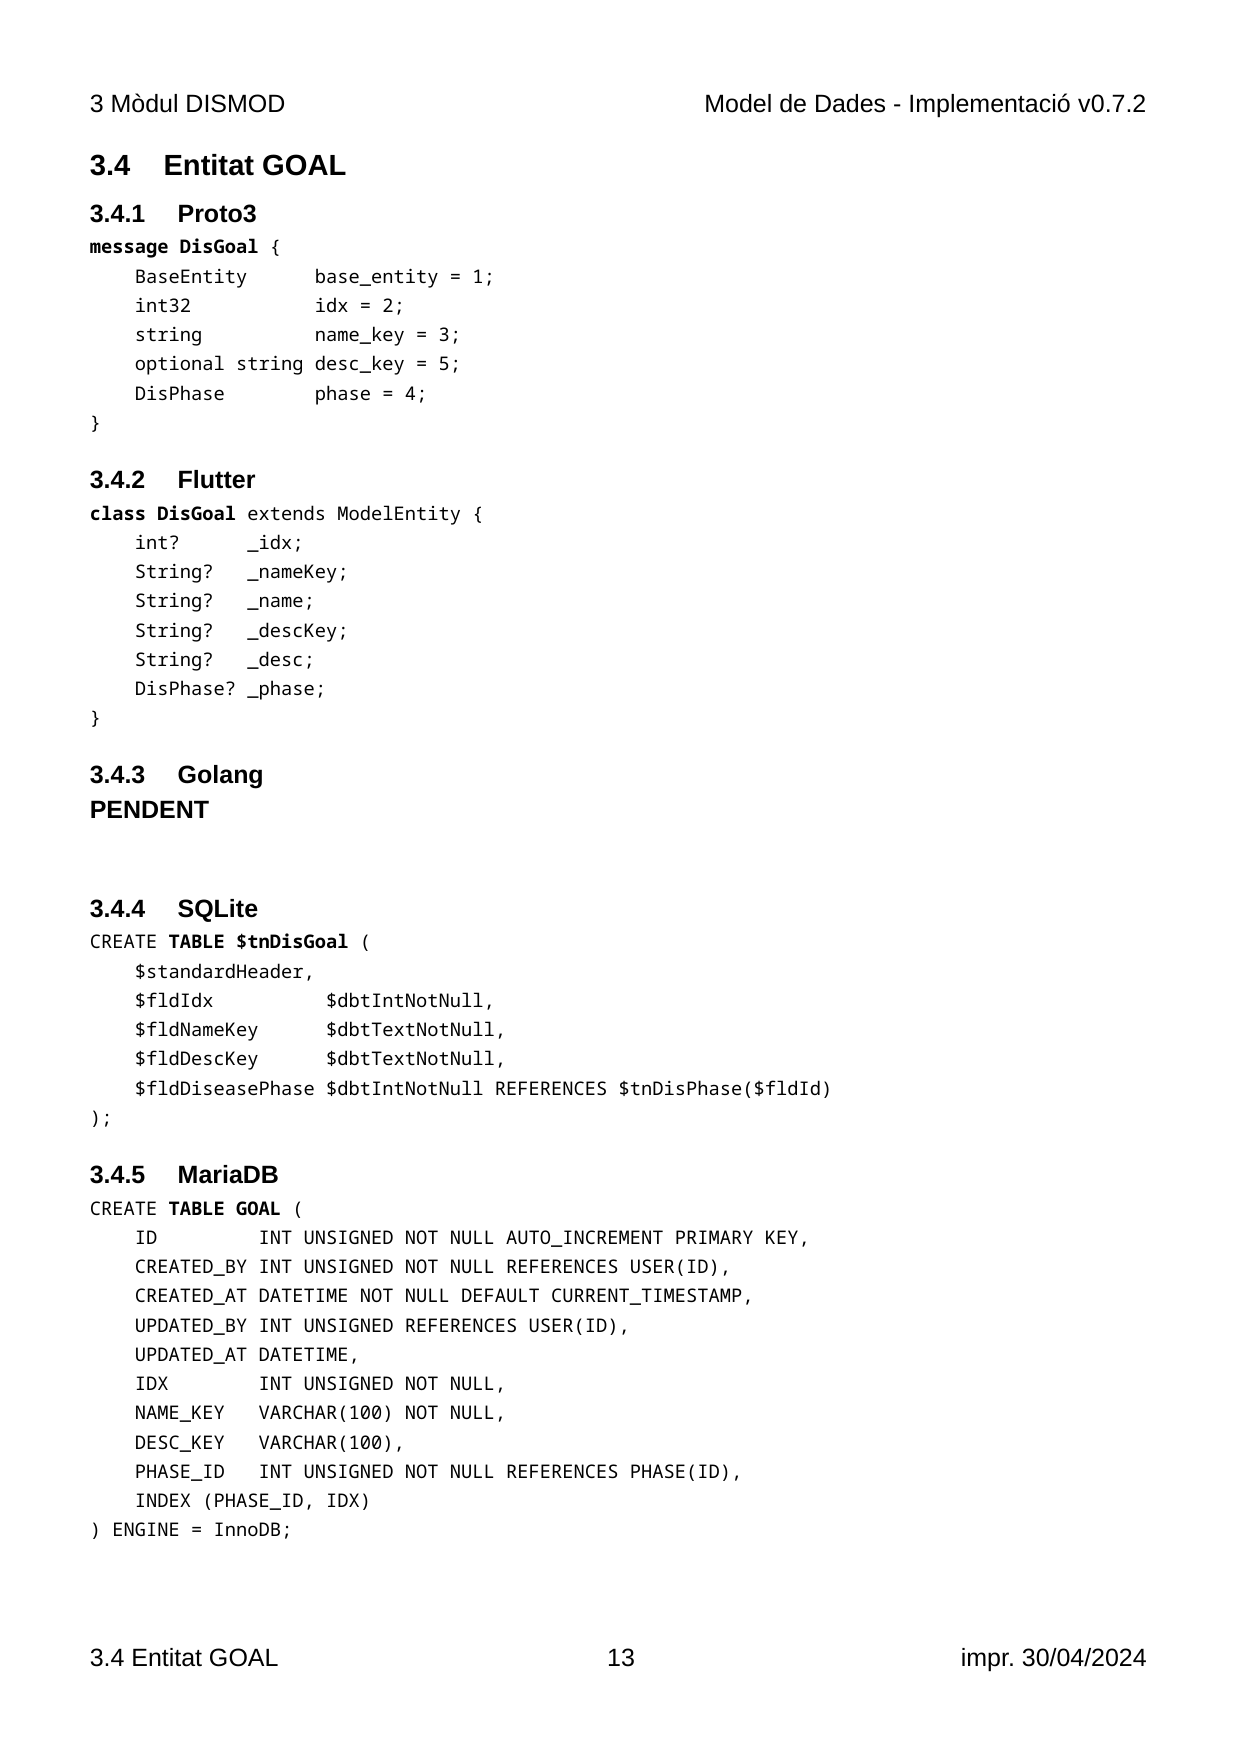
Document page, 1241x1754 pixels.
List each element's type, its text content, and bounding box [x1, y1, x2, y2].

text $fldDescKey $dbtTextNotNull, [89, 1046, 1146, 1071]
text optional string desc_key = 5; [89, 351, 1146, 376]
text $standardHeader, [89, 958, 1146, 983]
subtitle MariaDB [89, 1160, 1146, 1189]
text ); [89, 1104, 1146, 1130]
text NAME_KEY VARCHAR(100) NOT NULL, [89, 1400, 1146, 1425]
subtitle Proto3 [89, 199, 1146, 228]
text } [89, 409, 1146, 435]
text $fldIdx $dbtIntNotNull, [89, 987, 1146, 1013]
subtitle SQLite [89, 894, 1146, 923]
text UPDATED_AT DATETIME, [89, 1341, 1146, 1367]
text string name_key = 3; [89, 321, 1146, 347]
text CREATE TABLE $tnDisGoal ( [89, 929, 1146, 954]
text String? _name; [89, 588, 1146, 613]
text CREATED_BY INT UNSIGNED NOT NULL REFERENCES USER(ID), [89, 1253, 1146, 1279]
text String? _nameKey; [89, 558, 1146, 584]
subtitle Flutter [89, 465, 1146, 494]
text CREATE TABLE GOAL ( [89, 1195, 1146, 1220]
text DisPhase phase = 4; [89, 380, 1146, 406]
text ) ENGINE = InnoDB; [89, 1517, 1146, 1542]
text PHASE_ID INT UNSIGNED NOT NULL REFERENCES PHASE(ID), [89, 1458, 1146, 1484]
text UPDATED_BY INT UNSIGNED REFERENCES USER(ID), [89, 1312, 1146, 1337]
text DisPhase? _phase; [89, 675, 1146, 701]
text $fldDiseasePhase $dbtIntNotNull REFERENCES $tnDisPhase($fldId) [89, 1075, 1146, 1101]
text String? _desc; [89, 646, 1146, 672]
text BaseEntity base_entity = 1; [89, 263, 1146, 288]
subtitle Golang [89, 761, 1146, 789]
text DESC_KEY VARCHAR(100), [89, 1429, 1146, 1454]
text IDX INT UNSIGNED NOT NULL, [89, 1370, 1146, 1396]
text int? _idx; [89, 529, 1146, 554]
text $fldNameKey $dbtTextNotNull, [89, 1016, 1146, 1042]
text String? _descKey; [89, 617, 1146, 642]
text } [89, 705, 1146, 730]
text message DisGoal { [89, 234, 1146, 259]
text INDEX (PHASE_ID, IDX) [89, 1487, 1146, 1513]
text class DisGoal extends ModelEntity { [89, 500, 1146, 525]
text int32 idx = 2; [89, 292, 1146, 318]
subtitle Entitat GOAL [89, 148, 1146, 181]
text CREATED_AT DATETIME NOT NULL DEFAULT CURRENT_TIMESTAMP, [89, 1283, 1146, 1308]
text ID INT UNSIGNED NOT NULL AUTO_INCREMENT PRIMARY KEY, [89, 1224, 1146, 1249]
text PENDENT [89, 795, 1146, 824]
